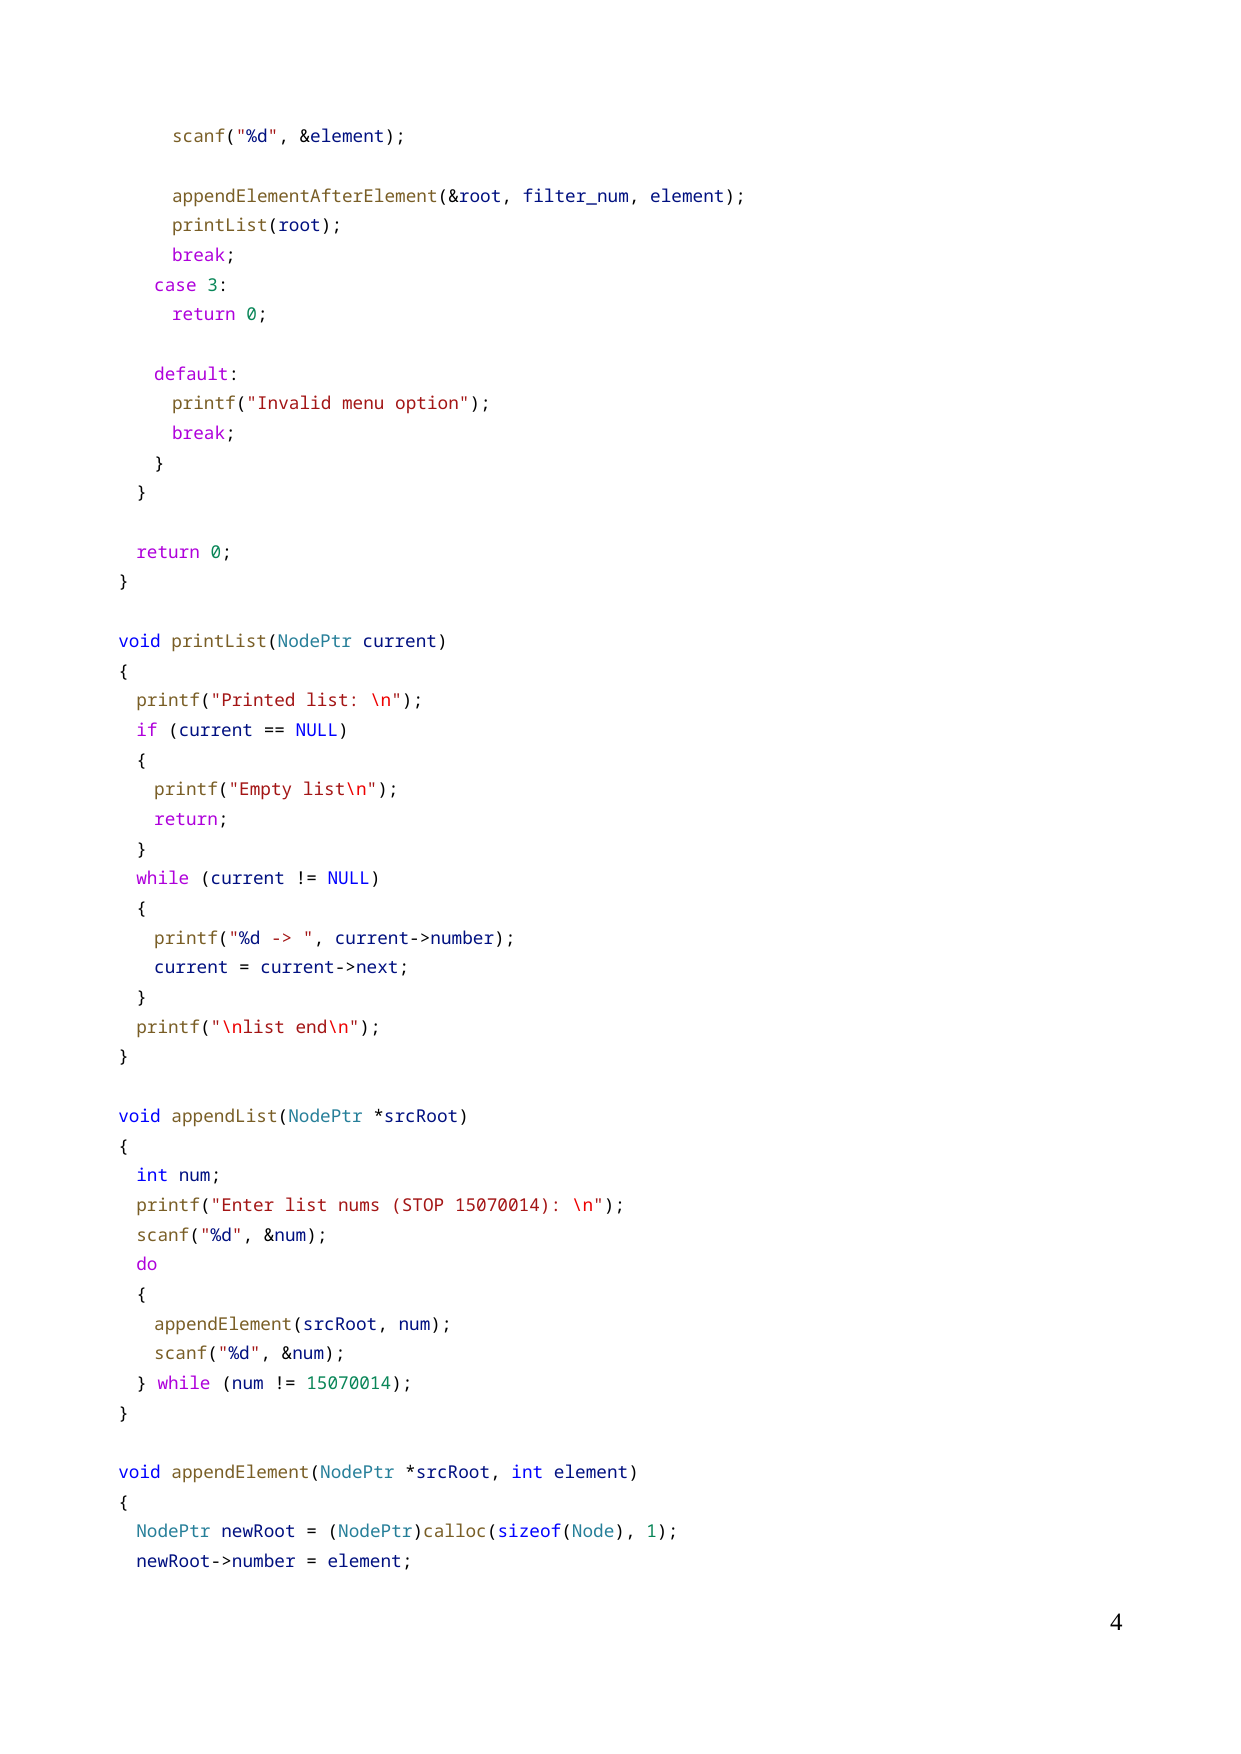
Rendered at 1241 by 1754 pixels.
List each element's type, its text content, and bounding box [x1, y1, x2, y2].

text return 0; [118, 296, 1122, 326]
text { [118, 1484, 1122, 1513]
text } [118, 831, 1122, 860]
text break; [118, 415, 1122, 445]
text break; [118, 237, 1122, 267]
text printf("Invalid menu option"); [118, 385, 1122, 415]
text case 3: [118, 267, 1122, 296]
text while (current != NULL) [118, 860, 1122, 890]
text appendElementAfterElement(&root, filter_num, element); [118, 177, 1122, 207]
text } [118, 1038, 1122, 1068]
text } [118, 1395, 1122, 1424]
text { [118, 890, 1122, 920]
text void printList(NodePtr current) [118, 623, 1122, 652]
text } [118, 563, 1122, 593]
text scanf("%d", &element); [118, 118, 1122, 148]
text } while (num != 15070014); [118, 1365, 1122, 1395]
text } [118, 474, 1122, 504]
text } [118, 445, 1122, 474]
text printList(root); [118, 207, 1122, 237]
text int num; [118, 1157, 1122, 1187]
text void appendList(NodePtr *srcRoot) [118, 1098, 1122, 1127]
text printf("\nlist end\n"); [118, 1009, 1122, 1038]
text { [118, 652, 1122, 682]
text scanf("%d", &num); [118, 1217, 1122, 1246]
text do [118, 1246, 1122, 1276]
text printf("Empty list\n"); [118, 771, 1122, 801]
text } [118, 979, 1122, 1009]
text NodePtr newRoot = (NodePtr)calloc(sizeof(Node), 1); [118, 1513, 1122, 1543]
text { [118, 1276, 1122, 1306]
text default: [118, 356, 1122, 385]
text printf("Printed list: \n"); [118, 682, 1122, 712]
text printf("%d -> ", current->number); [118, 920, 1122, 949]
text return 0; [118, 534, 1122, 563]
text { [118, 742, 1122, 771]
text scanf("%d", &num); [118, 1335, 1122, 1365]
text return; [118, 801, 1122, 831]
text void appendElement(NodePtr *srcRoot, int element) [118, 1454, 1122, 1484]
text printf("Enter list nums (STOP 15070014): \n"); [118, 1187, 1122, 1217]
text appendElement(srcRoot, num); [118, 1306, 1122, 1335]
text current = current->next; [118, 949, 1122, 979]
text if (current == NULL) [118, 712, 1122, 742]
text { [118, 1127, 1122, 1157]
text newRoot->number = element; [118, 1543, 1122, 1573]
